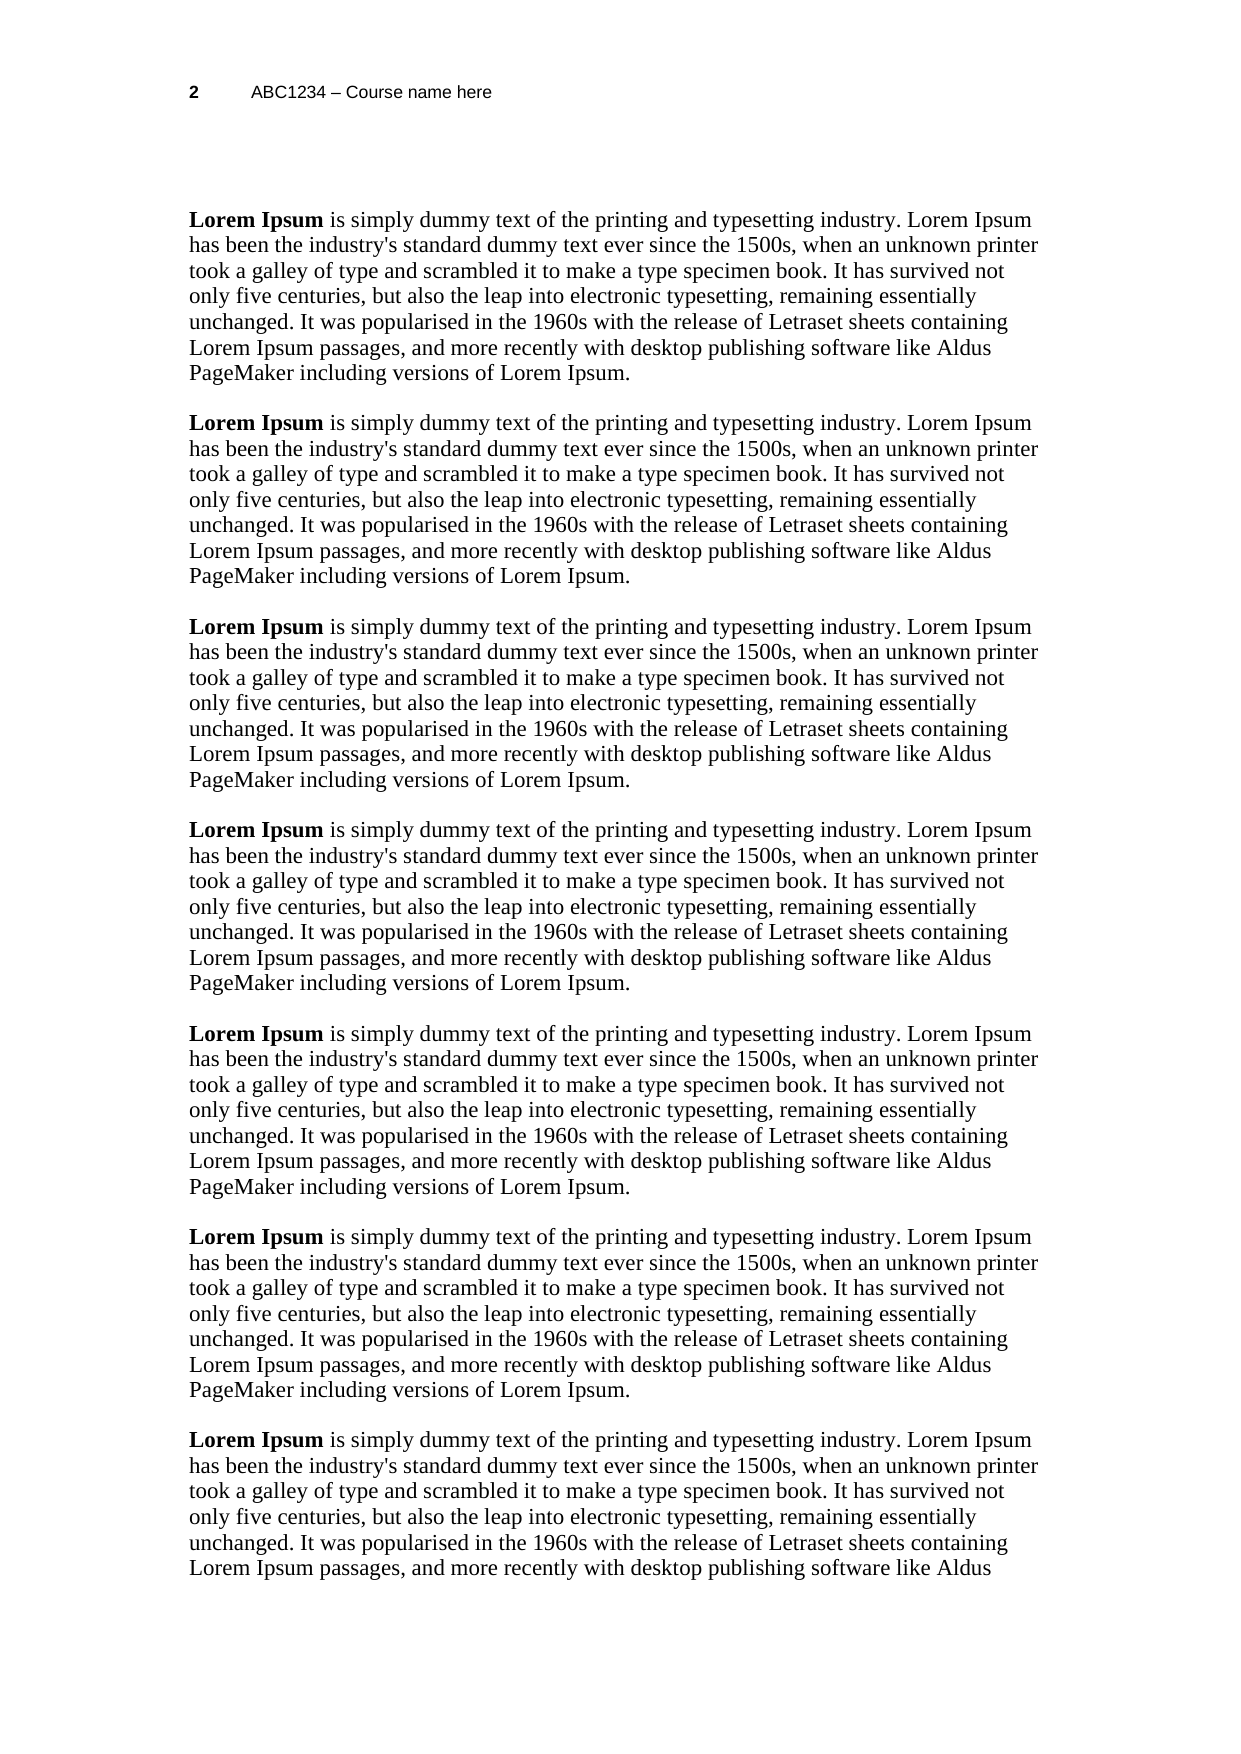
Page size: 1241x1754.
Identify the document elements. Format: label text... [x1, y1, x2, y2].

text Lorem Ipsum is simply dummy text of the printing and typesetting industry. Lorem Ipsum has been the industry's standard dummy text ever since the 1500s, when an unknown printer took a galley of type and scrambled it to make a type specimen book. It has survived not only five centuries, but also the leap into electronic typesetting, remaining essentially unchanged. It was popularised in the 1960s with the release of Letraset sheets containing Lorem Ipsum passages, and more recently with desktop publishing software like Aldus PageMaker including versions of Lorem Ipsum. [189, 410, 1051, 589]
text Lorem Ipsum is simply dummy text of the printing and typesetting industry. Lorem Ipsum has been the industry's standard dummy text ever since the 1500s, when an unknown printer took a galley of type and scrambled it to make a type specimen book. It has survived not only five centuries, but also the leap into electronic typesetting, remaining essentially unchanged. It was popularised in the 1960s with the release of Letraset sheets containing Lorem Ipsum passages, and more recently with desktop publishing software like Aldus PageMaker including versions of Lorem Ipsum. [189, 1021, 1051, 1199]
text Lorem Ipsum is simply dummy text of the printing and typesetting industry. Lorem Ipsum has been the industry's standard dummy text ever since the 1500s, when an unknown printer took a galley of type and scrambled it to make a type specimen book. It has survived not only five centuries, but also the leap into electronic typesetting, remaining essentially unchanged. It was popularised in the 1960s with the release of Letraset sheets containing Lorem Ipsum passages, and more recently with desktop publishing software like Aldus PageMaker including versions of Lorem Ipsum. [189, 1224, 1051, 1403]
text Lorem Ipsum is simply dummy text of the printing and typesetting industry. Lorem Ipsum has been the industry's standard dummy text ever since the 1500s, when an unknown printer took a galley of type and scrambled it to make a type specimen book. It has survived not only five centuries, but also the leap into electronic typesetting, remaining essentially unchanged. It was popularised in the 1960s with the release of Letraset sheets containing Lorem Ipsum passages, and more recently with desktop publishing software like Aldus PageMaker including versions of Lorem Ipsum. [189, 207, 1051, 385]
text Lorem Ipsum is simply dummy text of the printing and typesetting industry. Lorem Ipsum has been the industry's standard dummy text ever since the 1500s, when an unknown printer took a galley of type and scrambled it to make a type specimen book. It has survived not only five centuries, but also the leap into electronic typesetting, remaining essentially unchanged. It was popularised in the 1960s with the release of Letraset sheets containing Lorem Ipsum passages, and more recently with desktop publishing software like Aldus PageMaker including versions of Lorem Ipsum. [189, 614, 1051, 792]
text Lorem Ipsum is simply dummy text of the printing and typesetting industry. Lorem Ipsum has been the industry's standard dummy text ever since the 1500s, when an unknown printer took a galley of type and scrambled it to make a type specimen book. It has survived not only five centuries, but also the leap into electronic typesetting, remaining essentially unchanged. It was popularised in the 1960s with the release of Letraset sheets containing Lorem Ipsum passages, and more recently with desktop publishing software like Aldus [189, 1427, 1051, 1581]
text Lorem Ipsum is simply dummy text of the printing and typesetting industry. Lorem Ipsum has been the industry's standard dummy text ever since the 1500s, when an unknown printer took a galley of type and scrambled it to make a type specimen book. It has survived not only five centuries, but also the leap into electronic typesetting, remaining essentially unchanged. It was popularised in the 1960s with the release of Letraset sheets containing Lorem Ipsum passages, and more recently with desktop publishing software like Aldus PageMaker including versions of Lorem Ipsum. [189, 817, 1051, 996]
